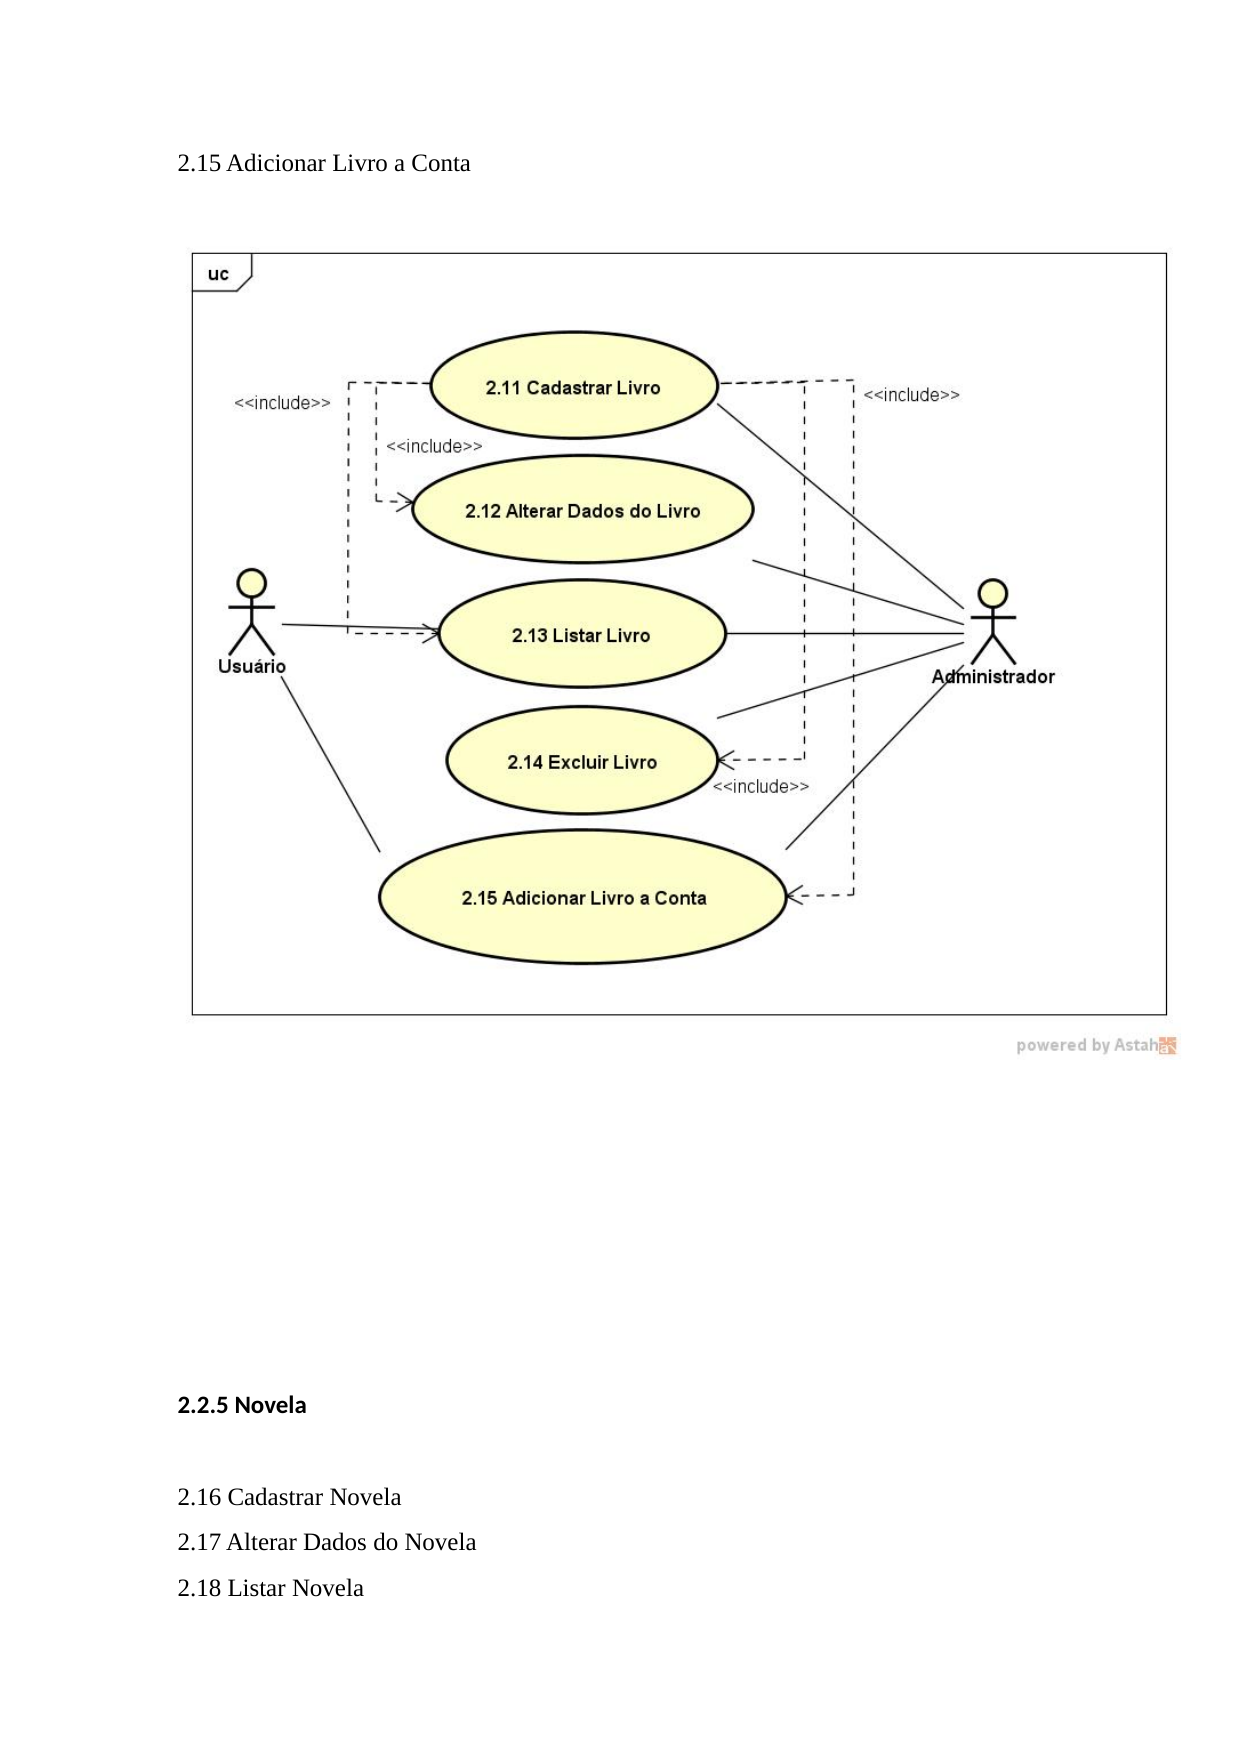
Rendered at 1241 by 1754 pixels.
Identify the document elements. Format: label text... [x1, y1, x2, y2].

text 2.18 Listar Novela [177, 1573, 1063, 1602]
text 2.17 Alterar Dados do Novela [177, 1527, 1063, 1556]
subtitle 2.2.5 Novela [177, 1389, 1063, 1420]
text 2.16 Cadastrar Novela [177, 1482, 1063, 1511]
text 2.15 Adicionar Livro a Conta [177, 148, 1063, 176]
